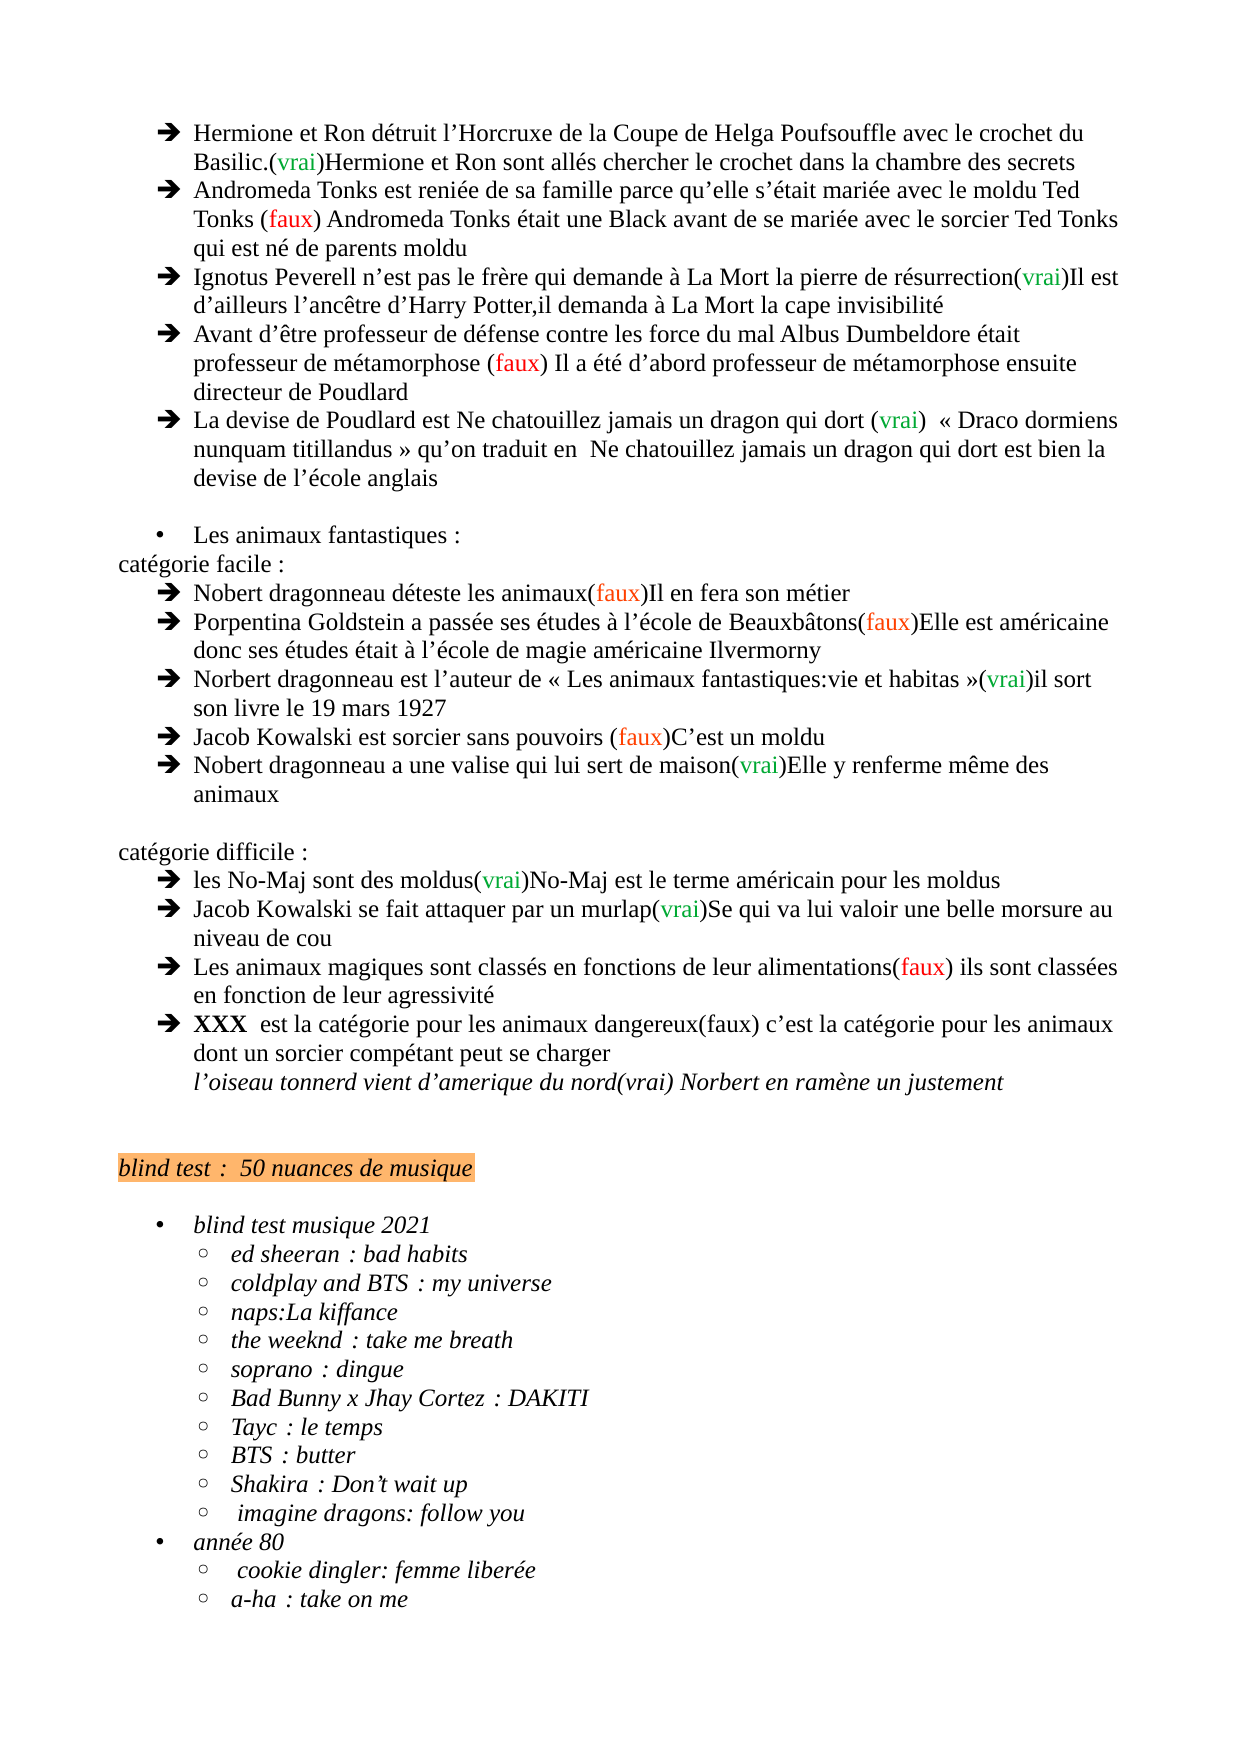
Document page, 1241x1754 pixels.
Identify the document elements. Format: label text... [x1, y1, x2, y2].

list cookie dingler: femme liberée [193, 1556, 1122, 1584]
list Les animaux magiques sont classés en fonctions de leur alimentations(faux) ils sont classées en fonction de leur agressivité [156, 952, 1122, 1009]
list les No-Maj sont des moldus(vrai)No-Maj est le terme américain pour les moldus [156, 866, 1122, 894]
list Ignotus Peverell n’est pas le frère qui demande à La Mort la pierre de résurrection(vrai)Il est d’ailleurs l’ancêtre d’Harry Potter,il demanda à La Mort la cape invisibilité [156, 262, 1122, 319]
list l’oiseau tonnerd vient d’amerique du nord(vrai) Norbert en ramène un justement [156, 1067, 1122, 1096]
list Shakira : Don’t wait up [193, 1469, 1122, 1498]
text blind test : 50 nuances de musique [118, 1153, 1122, 1182]
list ed sheeran : bad habits [193, 1239, 1122, 1268]
list soprano : dingue [193, 1354, 1122, 1383]
list Andromeda Tonks est reniée de sa famille parce qu’elle s’était mariée avec le moldu Ted Tonks (faux) Andromeda Tonks était une Black avant de se mariée avec le sorcier Ted Tonks qui est né de parents moldu [156, 176, 1122, 262]
list année 80 [156, 1527, 1122, 1556]
list Nobert dragonneau déteste les animaux(faux)Il en fera son métier [156, 578, 1122, 607]
text catégorie facile : [118, 549, 1122, 578]
list BTS : butter [193, 1441, 1122, 1469]
list Norbert dragonneau est l’auteur de « Les animaux fantastiques:vie et habitas »(vrai)il sort son livre le 19 mars 1927 [156, 664, 1122, 722]
list naps:La kiffance [193, 1297, 1122, 1326]
list Porpentina Goldstein a passée ses études à l’école de Beauxbâtons(faux)Elle est américaine donc ses études était à l’école de magie américaine Ilvermorny [156, 607, 1122, 664]
text catégorie difficile : [118, 837, 1122, 866]
list coldplay and BTS : my universe [193, 1268, 1122, 1297]
list imagine dragons: follow you [193, 1498, 1122, 1527]
list Bad Bunny x Jhay Cortez : DAKITI [193, 1383, 1122, 1412]
list Tayc : le temps [193, 1412, 1122, 1441]
list Les animaux fantastiques : [156, 521, 1122, 549]
list La devise de Poudlard est Ne chatouillez jamais un dragon qui dort (vrai) « Draco dormiens nunquam titillandus » qu’on traduit en Ne chatouillez jamais un dragon qui dort est bien la devise de l’école anglais [156, 406, 1122, 492]
list Nobert dragonneau a une valise qui lui sert de maison(vrai)Elle y renferme même des animaux [156, 751, 1122, 808]
list XXX est la catégorie pour les animaux dangereux(faux) c’est la catégorie pour les animaux dont un sorcier compétant peut se charger [156, 1009, 1122, 1067]
list Jacob Kowalski est sorcier sans pouvoirs (faux)C’est un moldu [156, 722, 1122, 751]
list the weeknd : take me breath [193, 1326, 1122, 1354]
list a-ha : take on me [193, 1584, 1122, 1613]
list Hermione et Ron détruit l’Horcruxe de la Coupe de Helga Poufsouffle avec le crochet du Basilic.(vrai)Hermione et Ron sont allés chercher le crochet dans la chambre des secrets [156, 118, 1122, 176]
list Jacob Kowalski se fait attaquer par un murlap(vrai)Se qui va lui valoir une belle morsure au niveau de cou [156, 894, 1122, 952]
list blind test musique 2021 [156, 1211, 1122, 1239]
list Avant d’être professeur de défense contre les force du mal Albus Dumbeldore était professeur de métamorphose (faux) Il a été d’abord professeur de métamorphose ensuite directeur de Poudlard [156, 319, 1122, 406]
